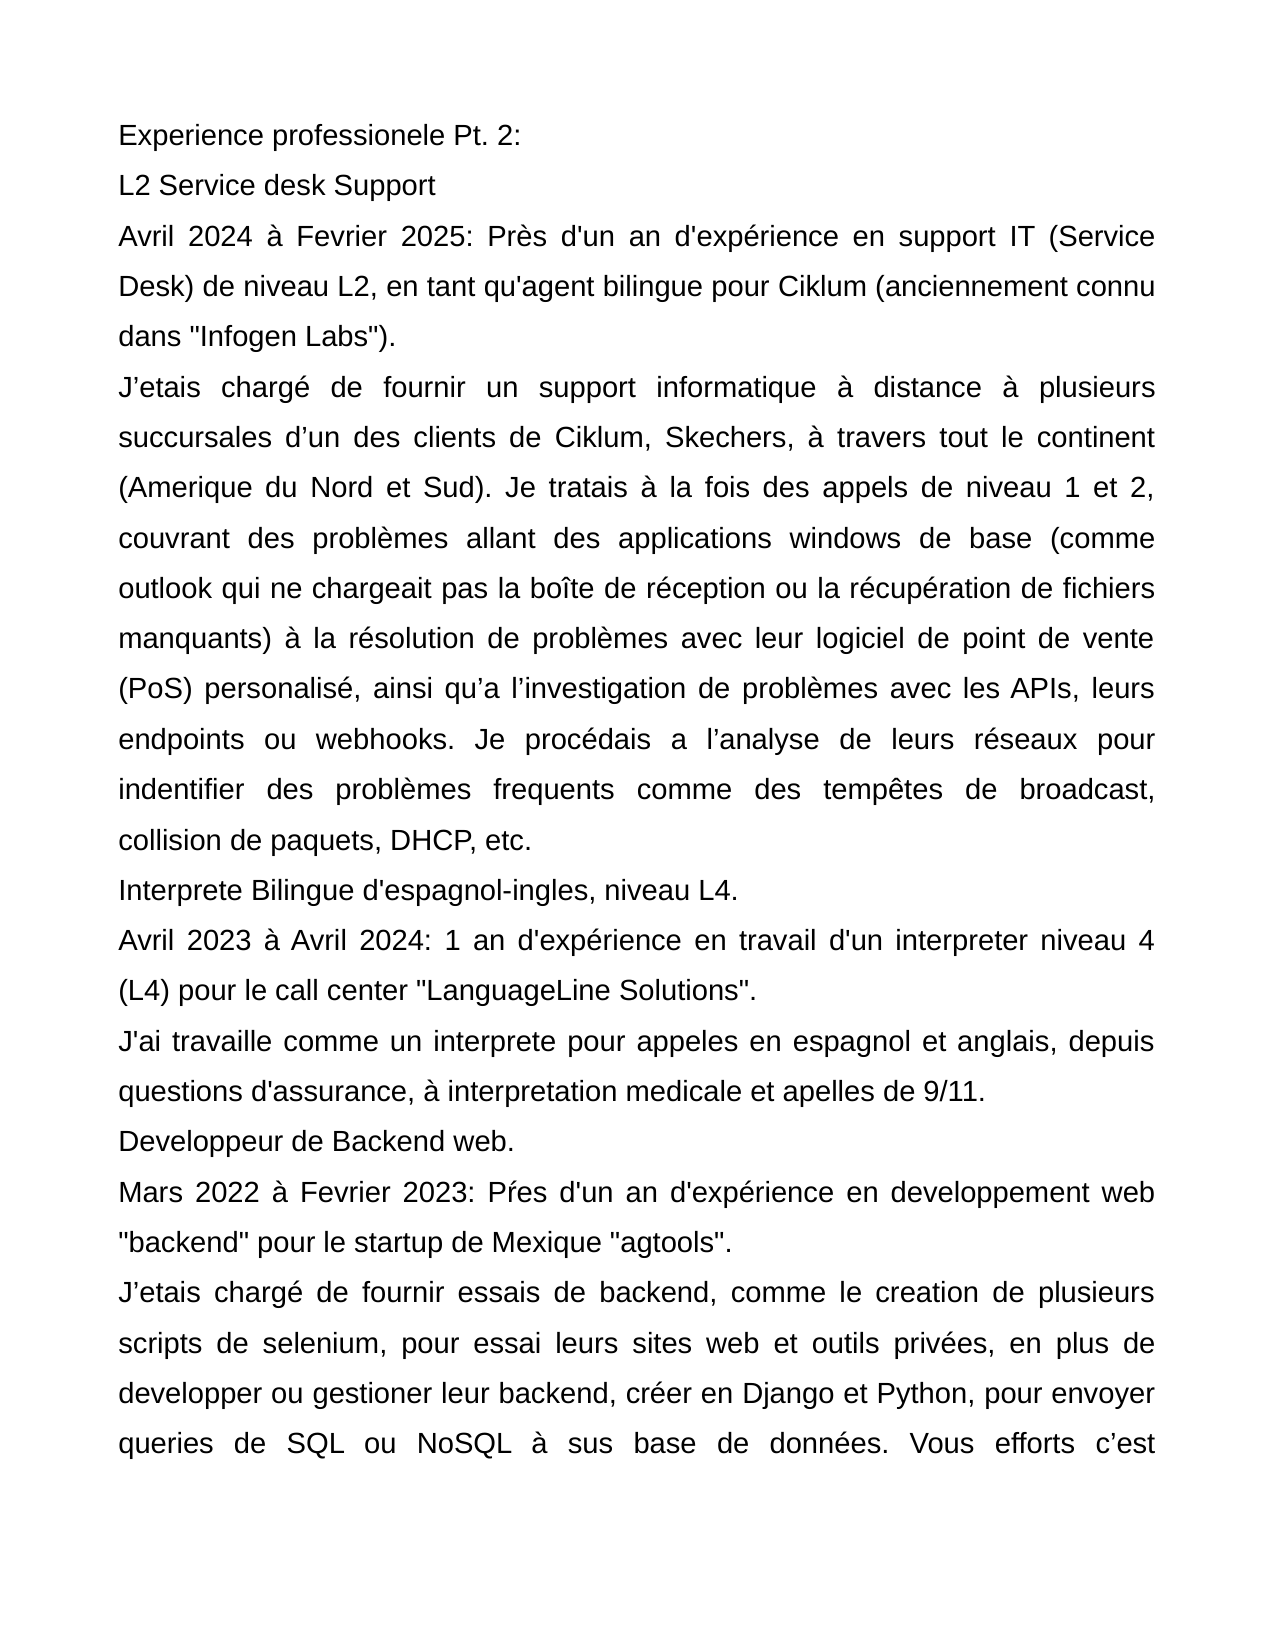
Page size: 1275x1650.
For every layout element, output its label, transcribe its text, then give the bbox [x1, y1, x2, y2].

text Experience professionele Pt. 2: [118, 118, 1157, 152]
text J'ai travaille comme un interprete pour appeles en espagnol et anglais, depuis questions d'assurance, à interpretation medicale et apelles de 9/11. [118, 1024, 1157, 1108]
text Developpeur de Backend web. [118, 1124, 1157, 1158]
text J’etais chargé de fournir un support informatique à distance à plusieurs succursales d’un des clients de Ciklum, Skechers, à travers tout le continent (Amerique du Nord et Sud). Je tratais à la fois des appels de niveau 1 et 2, couvrant des problèmes allant des applications windows de base (comme outlook qui ne chargeait pas la boîte de réception ou la récupération de fichiers manquants) à la résolution de problèmes avec leur logiciel de point de vente (PoS) personalisé, ainsi qu’a l’investigation de problèmes avec les APIs, leurs endpoints ou webhooks. Je procédais a l’analyse de leurs réseaux pour indentifier des problèmes frequents comme des tempêtes de broadcast, collision de paquets, DHCP, etc. [118, 370, 1157, 856]
text J’etais chargé de fournir essais de backend, comme le creation de plusieurs scripts de selenium, pour essai leurs sites web et outils privées, en plus de developper ou gestioner leur backend, créer en Django et Python, pour envoyer queries de SQL ou NoSQL à sus base de données. Vous efforts c’est [118, 1275, 1157, 1460]
text Interprete Bilingue d'espagnol-ingles, niveau L4. [118, 873, 1157, 906]
text Avril 2024 à Fevrier 2025: Près d'un an d'expérience en support IT (Service Desk) de niveau L2, en tant qu'agent bilingue pour Ciklum (anciennement connu dans "Infogen Labs"). [118, 219, 1157, 353]
text Mars 2022 à Fevrier 2023: Pŕes d'un an d'expérience en developpement web "backend" pour le startup de Mexique "agtools". [118, 1175, 1157, 1258]
text Avril 2023 à Avril 2024: 1 an d'expérience en travail d'un interpreter niveau 4 (L4) pour le call center "LanguageLine Solutions". [118, 923, 1157, 1007]
text L2 Service desk Support [118, 168, 1157, 202]
